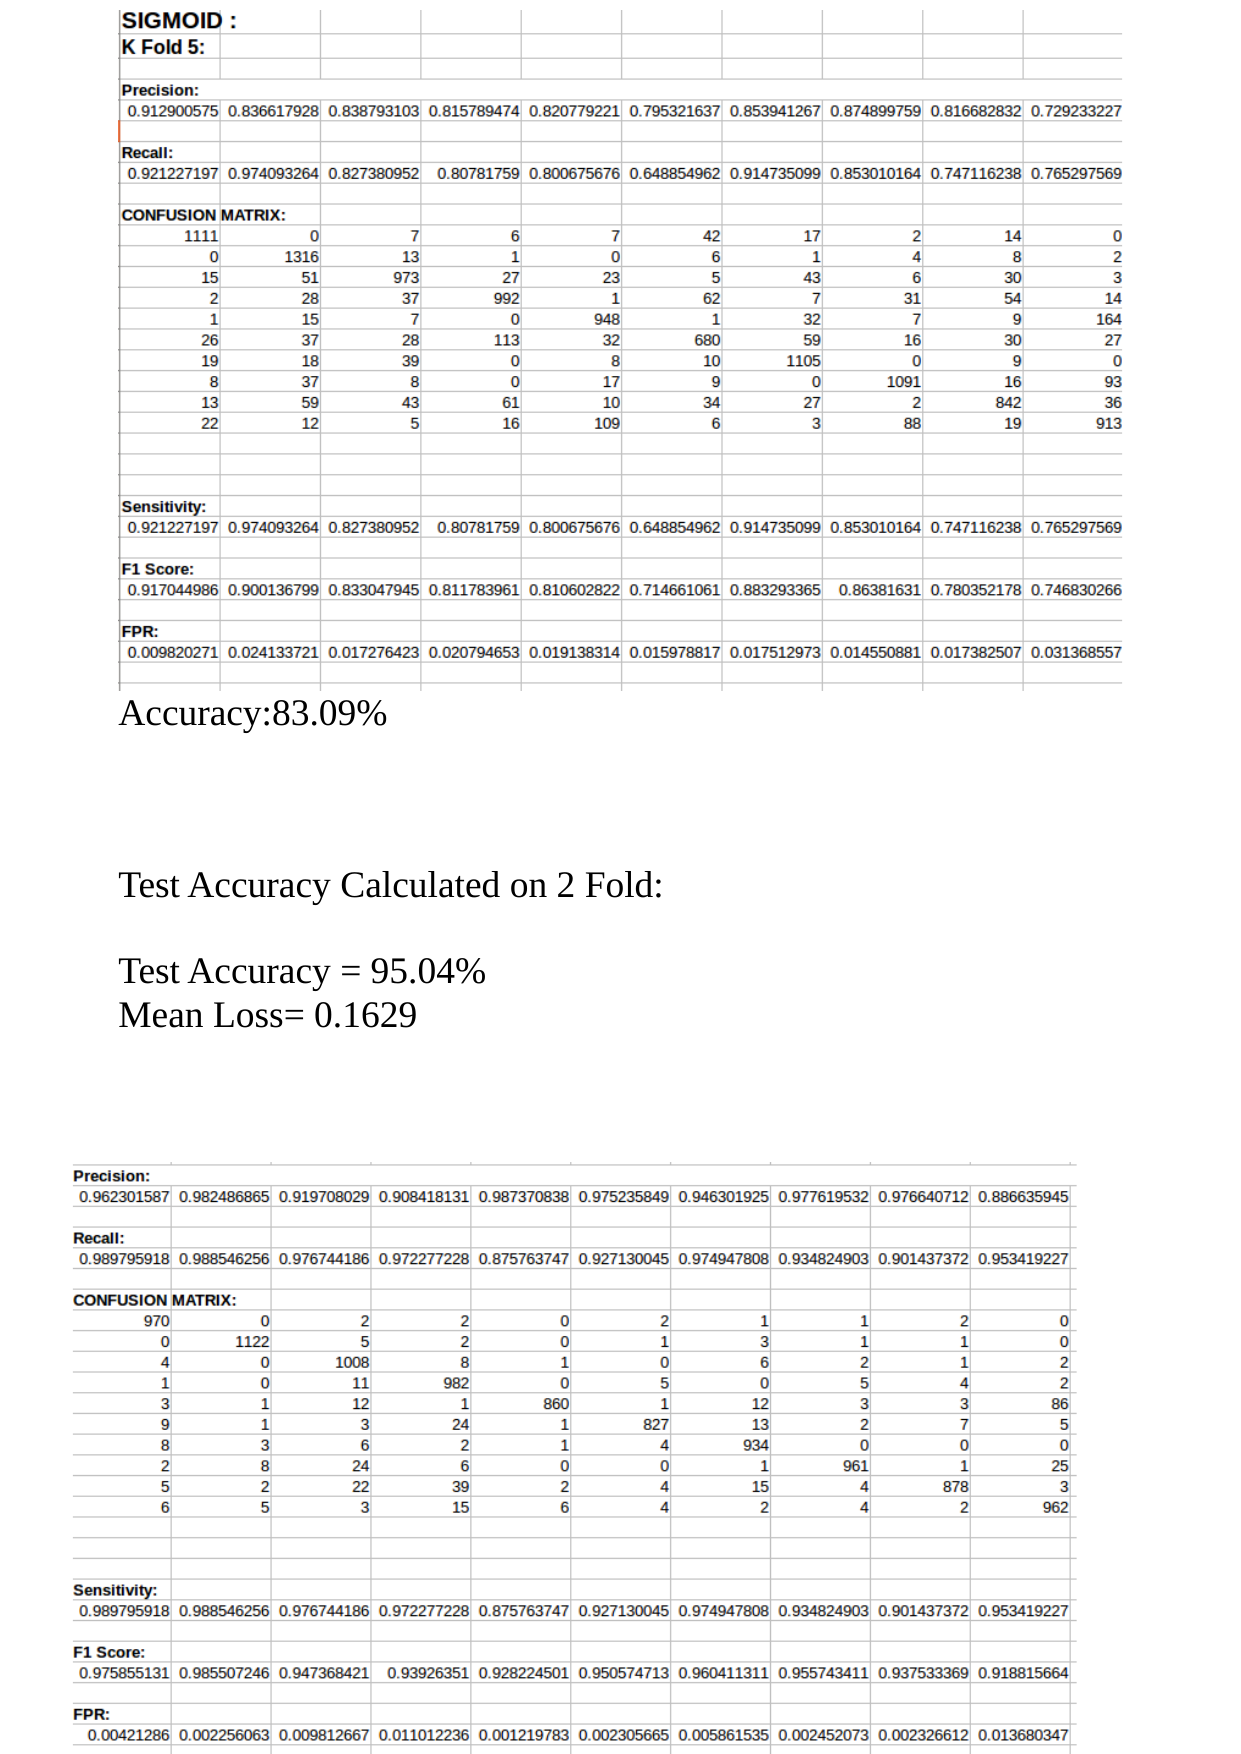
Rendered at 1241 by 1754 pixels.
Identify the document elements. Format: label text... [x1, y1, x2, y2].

picture [72, 1162, 1077, 1754]
text Mean Loss= 0.1629 [118, 992, 1122, 1035]
picture [118, 10, 1123, 691]
text Accuracy:83.09% [118, 691, 1122, 733]
text Test Accuracy Calculated on 2 Fold: [118, 863, 1122, 906]
text Test Accuracy = 95.04% [118, 949, 1122, 992]
